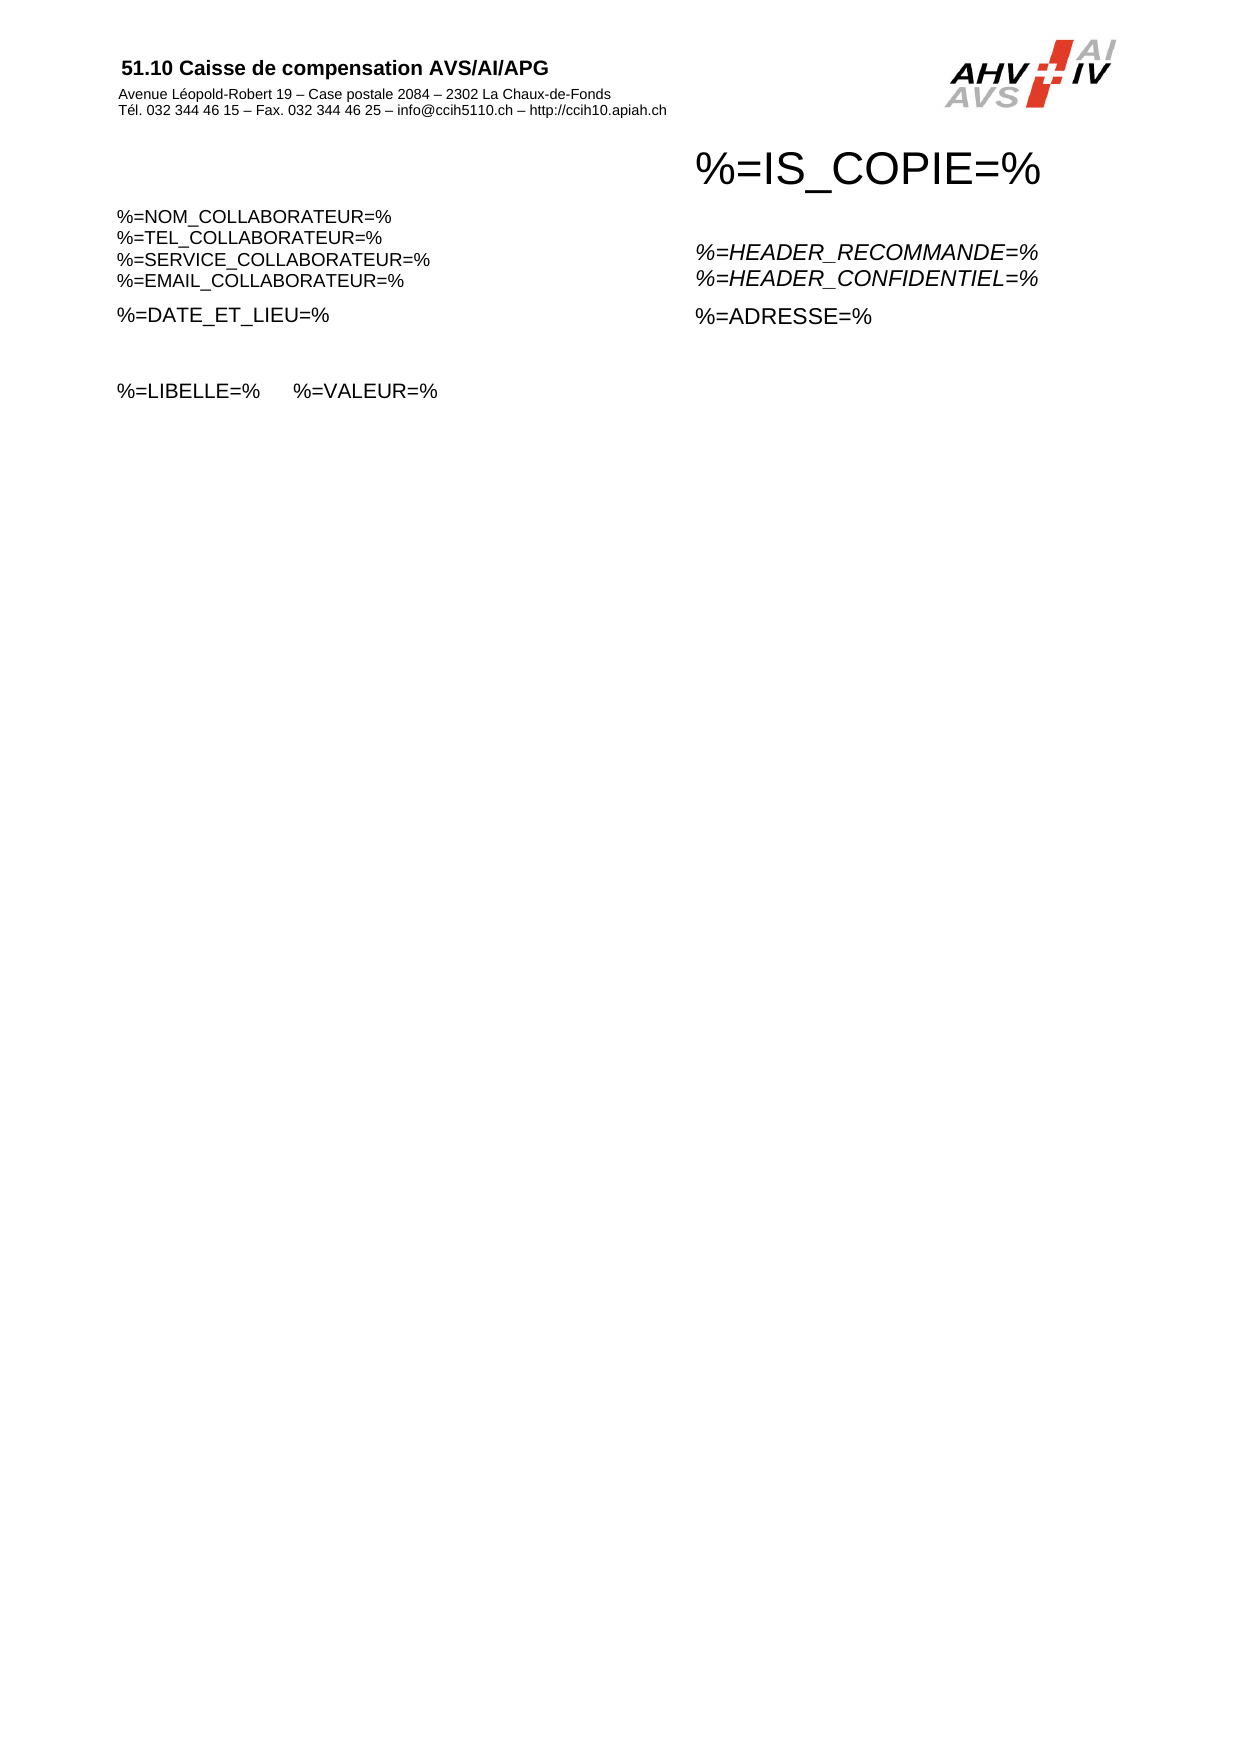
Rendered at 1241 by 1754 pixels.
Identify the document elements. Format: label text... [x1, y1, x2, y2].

table_cell %=ADRESSE=% [689, 298, 1122, 442]
table_cell [294, 333, 689, 373]
table_cell [118, 333, 294, 373]
table_cell %=HEADER_RECOMMANDE=% %=HEADER_CONFIDENTIEL=% [689, 200, 1122, 297]
text 51.10 Caisse de compensation AVS/AI/APG [118, 55, 936, 79]
table_cell [294, 409, 689, 442]
text Tél. 032 344 46 15 – Fax. 032 344 46 25 – info@ccih5110.ch – http://ccih10.apiah.ch [118, 102, 1122, 119]
table_header [118, 136, 689, 200]
table_header %=IS_COPIE=% [689, 136, 1122, 200]
table_cell %=VALEUR=% [294, 373, 689, 408]
table_cell %=NOM_COLLABORATEUR=% %=TEL_COLLABORATEUR=% %=SERVICE_COLLABORATEUR=% %=EMAIL_COLLABORATEUR=% [118, 200, 689, 297]
table_header %=DATE_ET_LIEU=% [118, 298, 689, 333]
table_cell %=LIBELLE=% [118, 373, 294, 408]
text Avenue Léopold-Robert 19 – Case postale 2084 – 2302 La Chaux-de-Fonds [118, 85, 936, 102]
table_cell [118, 409, 294, 442]
picture [936, 31, 1122, 114]
